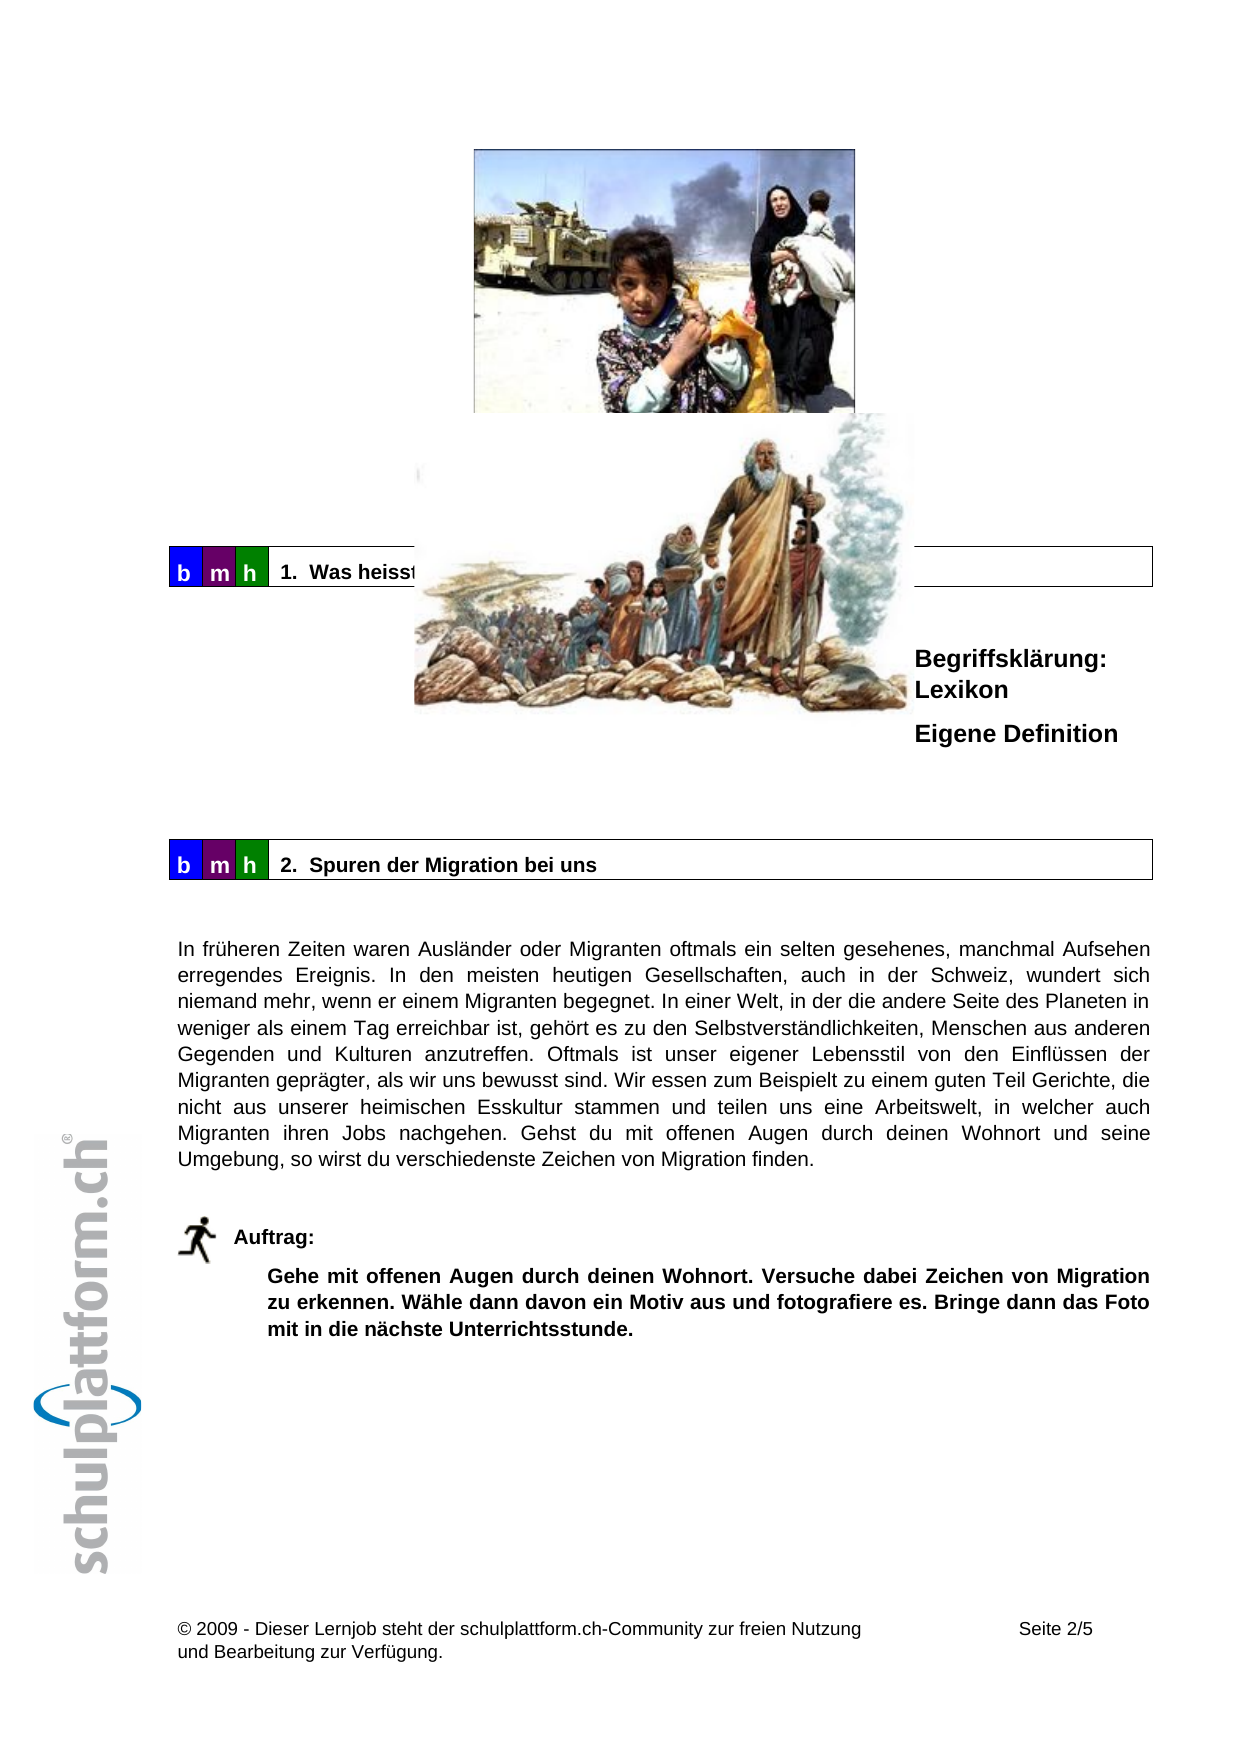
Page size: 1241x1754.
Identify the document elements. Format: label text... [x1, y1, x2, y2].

table_header b [170, 547, 202, 586]
picture [177, 1216, 217, 1264]
picture [414, 149, 915, 727]
text [177, 643, 414, 704]
table_header 2. Spuren der Migration bei uns [269, 840, 1152, 879]
table_header h [236, 840, 268, 879]
picture [33, 1134, 142, 1574]
text Auftrag: [217, 1225, 1152, 1249]
text In früheren Zeiten waren Ausländer oder Migranten oftmals ein selten gesehenes, manchmal Aufsehen erregendes Ereignis. In den meisten heutigen Gesellschaften, auch in der Schweiz, wundert sich niemand mehr, wenn er einem Migranten begegnet. In einer Welt, in der die andere Seite des Planeten in weniger als einem Tag erreichbar ist, gehört es zu den Selbstverständlichkeiten, Menschen aus anderen Gegenden und Kulturen anzutreffen. Oftmals ist unser eigener Lebensstil von den Einflüssen der Migranten geprägter, als wir uns bewusst sind. Wir essen zum Beispielt zu einem guten Teil Gerichte, die nicht aus unserer heimischen Esskultur stammen und teilen uns eine Arbeitswelt, in welcher auch Migranten ihren Jobs nachgehen. Gehst du mit offenen Augen durch deinen Wohnort und seine Umgebung, so wirst du verschiedenste Zeichen von Migration finden. [177, 936, 1152, 1171]
text Eigene Definition [177, 719, 1152, 748]
table_header 1. Was heisst das - "Migration" [915, 547, 1152, 586]
table_header b [170, 840, 202, 879]
table_header 1. Was heisst das - "Migration" [269, 547, 414, 586]
table_header m [203, 840, 235, 879]
table_header m [203, 547, 235, 586]
text Begriffsklärung: Lexikon [915, 643, 1152, 704]
text Gehe mit offenen Augen durch deinen Wohnort. Versuche dabei Zeichen von Migration zu erkennen. Wähle dann davon ein Motiv aus und fotografiere es. Bringe dann das Foto mit in die nächste Unterrichtsstunde. [267, 1264, 1152, 1340]
table_header h [236, 547, 268, 586]
